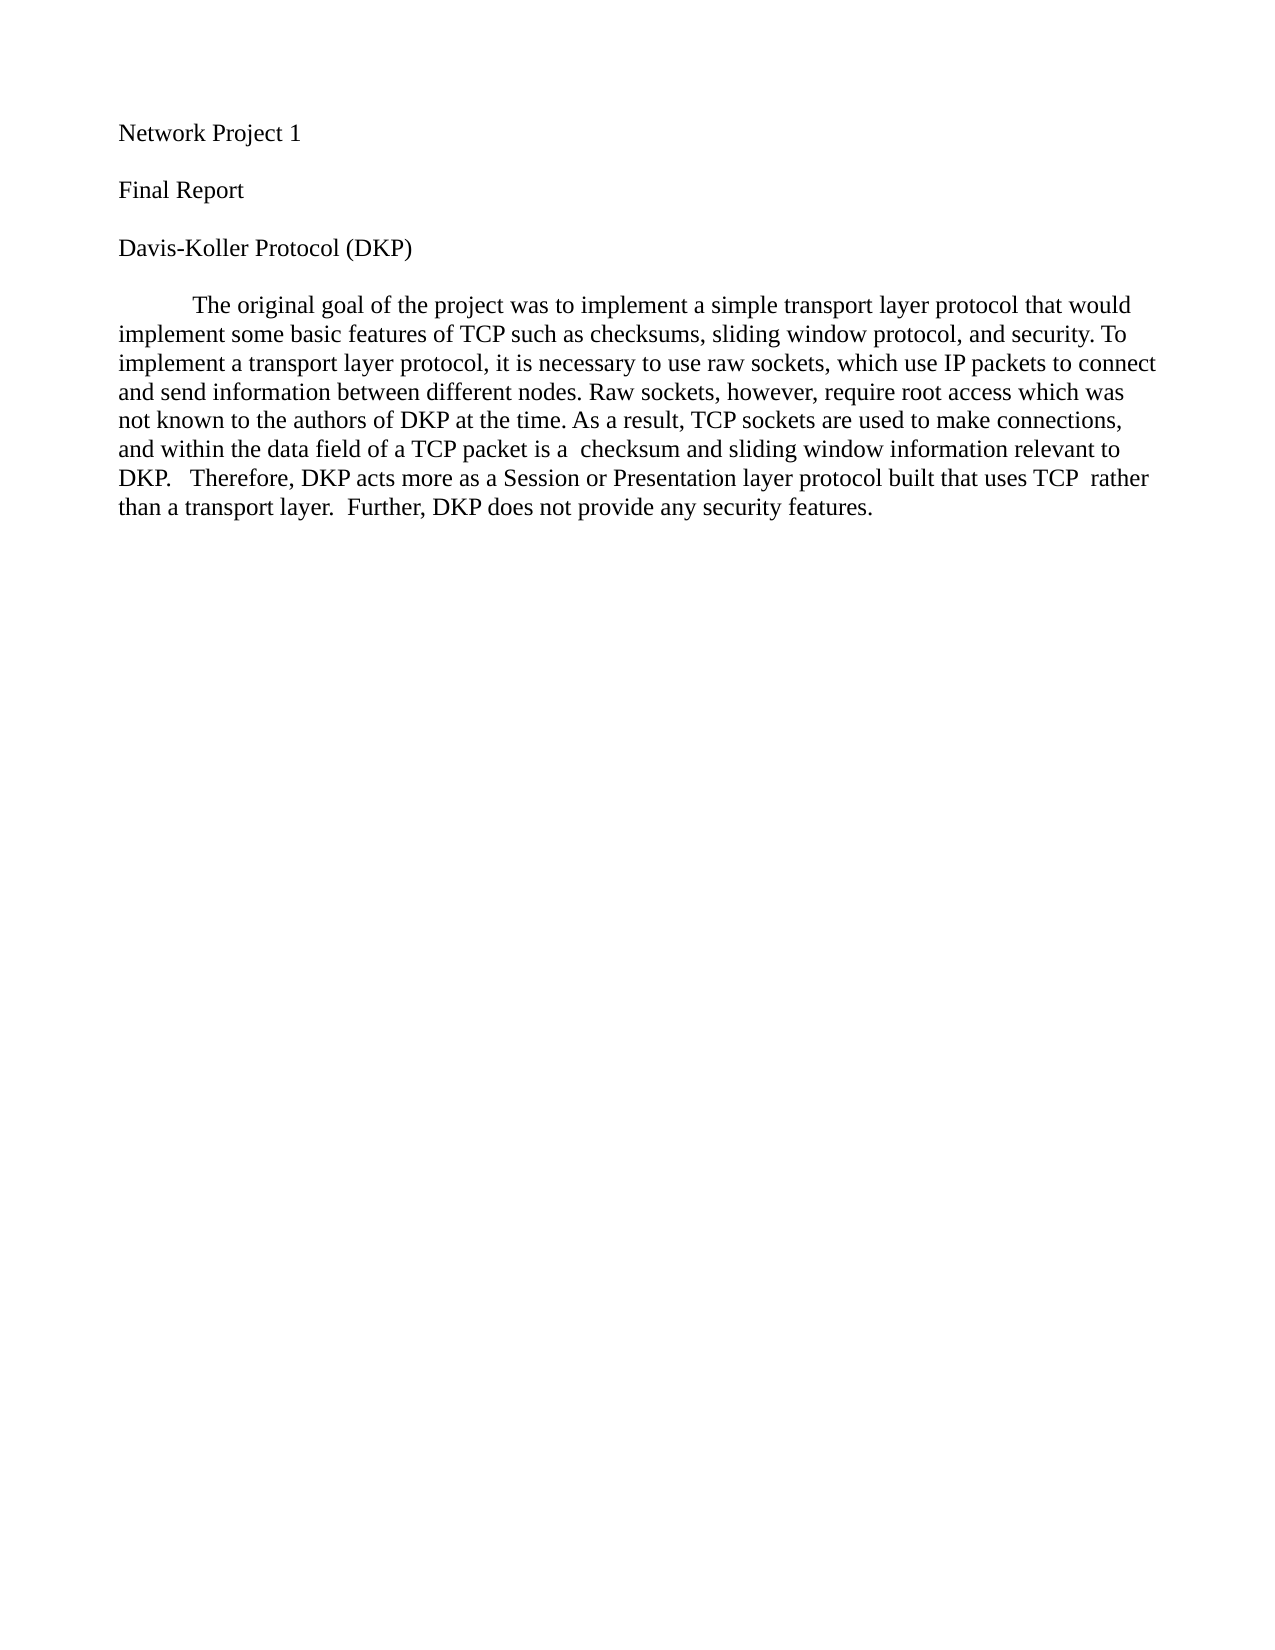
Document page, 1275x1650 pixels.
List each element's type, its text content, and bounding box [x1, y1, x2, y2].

text Davis-Koller Protocol (DKP) [118, 233, 1157, 262]
text Final Report [118, 176, 1157, 204]
text The original goal of the project was to implement a simple transport layer protocol that would implement some basic features of TCP such as checksums, sliding window protocol, and security. To implement a transport layer protocol, it is necessary to use raw sockets, which use IP packets to connect and send information between different nodes. Raw sockets, however, require root access which was not known to the authors of DKP at the time. As a result, TCP sockets are used to make connections, and within the data field of a TCP packet is a checksum and sliding window information relevant to DKP. Therefore, DKP acts more as a Session or Presentation layer protocol built that uses TCP rather than a transport layer. Further, DKP does not provide any security features. [118, 291, 1157, 521]
text Network Project 1 [118, 118, 1157, 147]
